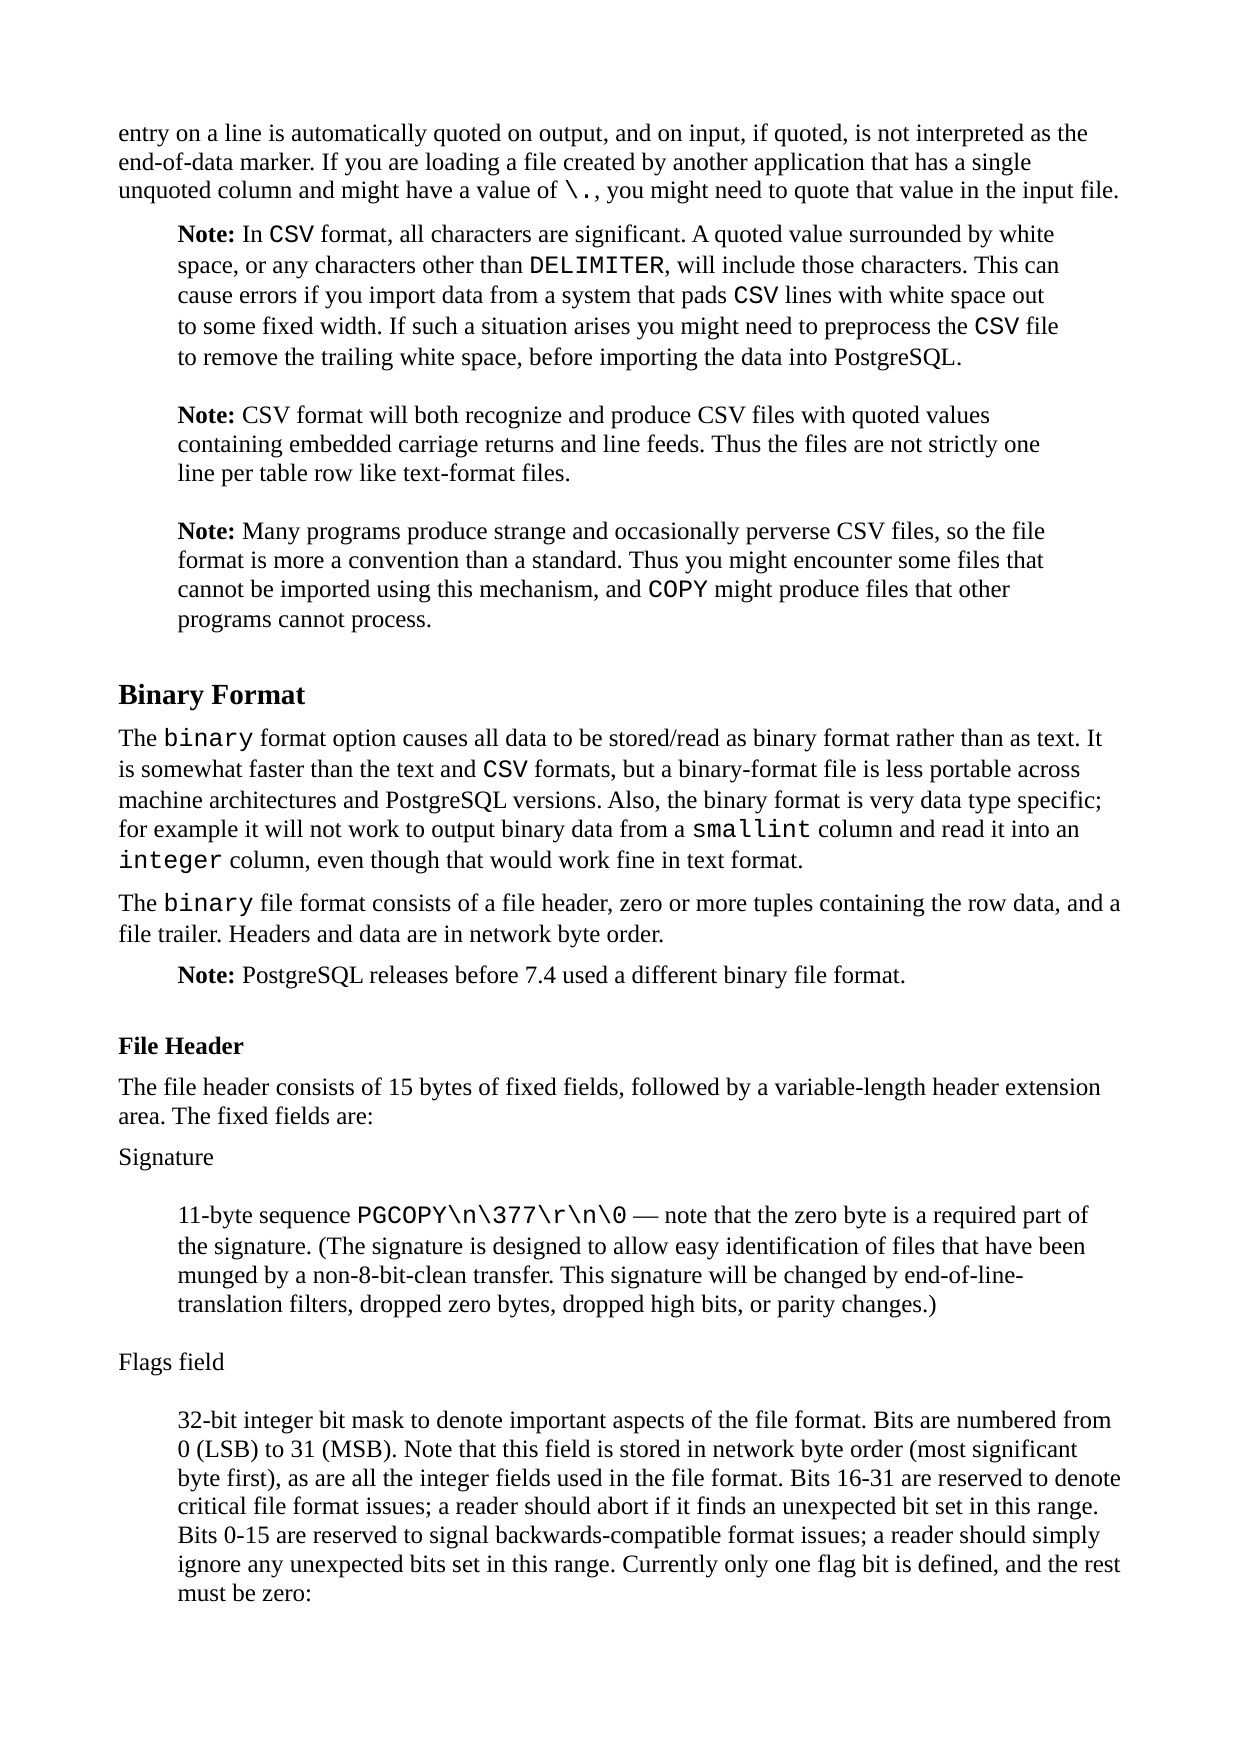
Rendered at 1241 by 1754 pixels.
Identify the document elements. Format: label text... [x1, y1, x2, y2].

text Note: In CSV format, all characters are significant. A quoted value surrounded by white space, or any characters other than DELIMITER, will include those characters. This can cause errors if you import data from a system that pads CSV lines with white space out to some fixed width. If such a situation arises you might need to preprocess the CSV file to remove the trailing white space, before importing the data into PostgreSQL. [177, 219, 1063, 371]
text Note: Many programs produce strange and occasionally perverse CSV files, so the file format is more a convention than a standard. Thus you might encounter some files that cannot be imported using this mechanism, and COPY might produce files that other programs cannot process. [177, 516, 1063, 633]
text Note: PostgreSQL releases before 7.4 used a different binary file format. [177, 960, 1063, 989]
subtitle File Header [118, 1031, 1122, 1059]
text The binary format option causes all data to be stored/read as binary format rather than as text. It is somewhat faster than the text and CSV formats, but a binary-format file is less portable across machine architectures and PostgreSQL versions. Also, the binary format is very data type specific; for example it will not work to output binary data from a smallint column and read it into an integer column, even though that would work fine in text format. [118, 723, 1122, 876]
text The file header consists of 15 bytes of fixed fields, followed by a variable-length header extension area. The fixed fields are: [118, 1072, 1122, 1129]
list 11-byte sequence PGCOPY\n\377\r\n\0 — note that the zero byte is a required part of the signature. (The signature is designed to allow easy identification of files that have been munged by a non-8-bit-clean transfer. This signature will be changed by end-of-line-translation filters, dropped zero bytes, dropped high bits, or parity changes.) [177, 1200, 1122, 1317]
list 32-bit integer bit mask to denote important aspects of the file format. Bits are numbered from 0 (LSB) to 31 (MSB). Note that this field is stored in network byte order (most significant byte first), as are all the integer fields used in the file format. Bits 16-31 are reserved to denote critical file format issues; a reader should abort if it finds an unexpected bit set in this range. Bits 0-15 are reserved to signal backwards-compatible format issues; a reader should simply ignore any unexpected bits set in this range. Currently only one flag bit is defined, and the rest must be zero: [177, 1405, 1122, 1606]
text entry on a line is automatically quoted on output, and on input, if quoted, is not interpreted as the end-of-data marker. If you are loading a file created by another application that has a single unquoted column and might have a value of \., you might need to quote that value in the input file. [118, 118, 1122, 206]
subtitle Flags field [118, 1347, 1122, 1376]
text Note: CSV format will both recognize and produce CSV files with quoted values containing embedded carriage returns and line feeds. Thus the files are not strictly one line per table row like text-format files. [177, 401, 1063, 487]
subtitle Signature [118, 1142, 1122, 1171]
text The binary file format consists of a file header, zero or more tuples containing the row data, and a file trailer. Headers and data are in network byte order. [118, 888, 1122, 948]
subtitle Binary Format [118, 677, 1122, 711]
